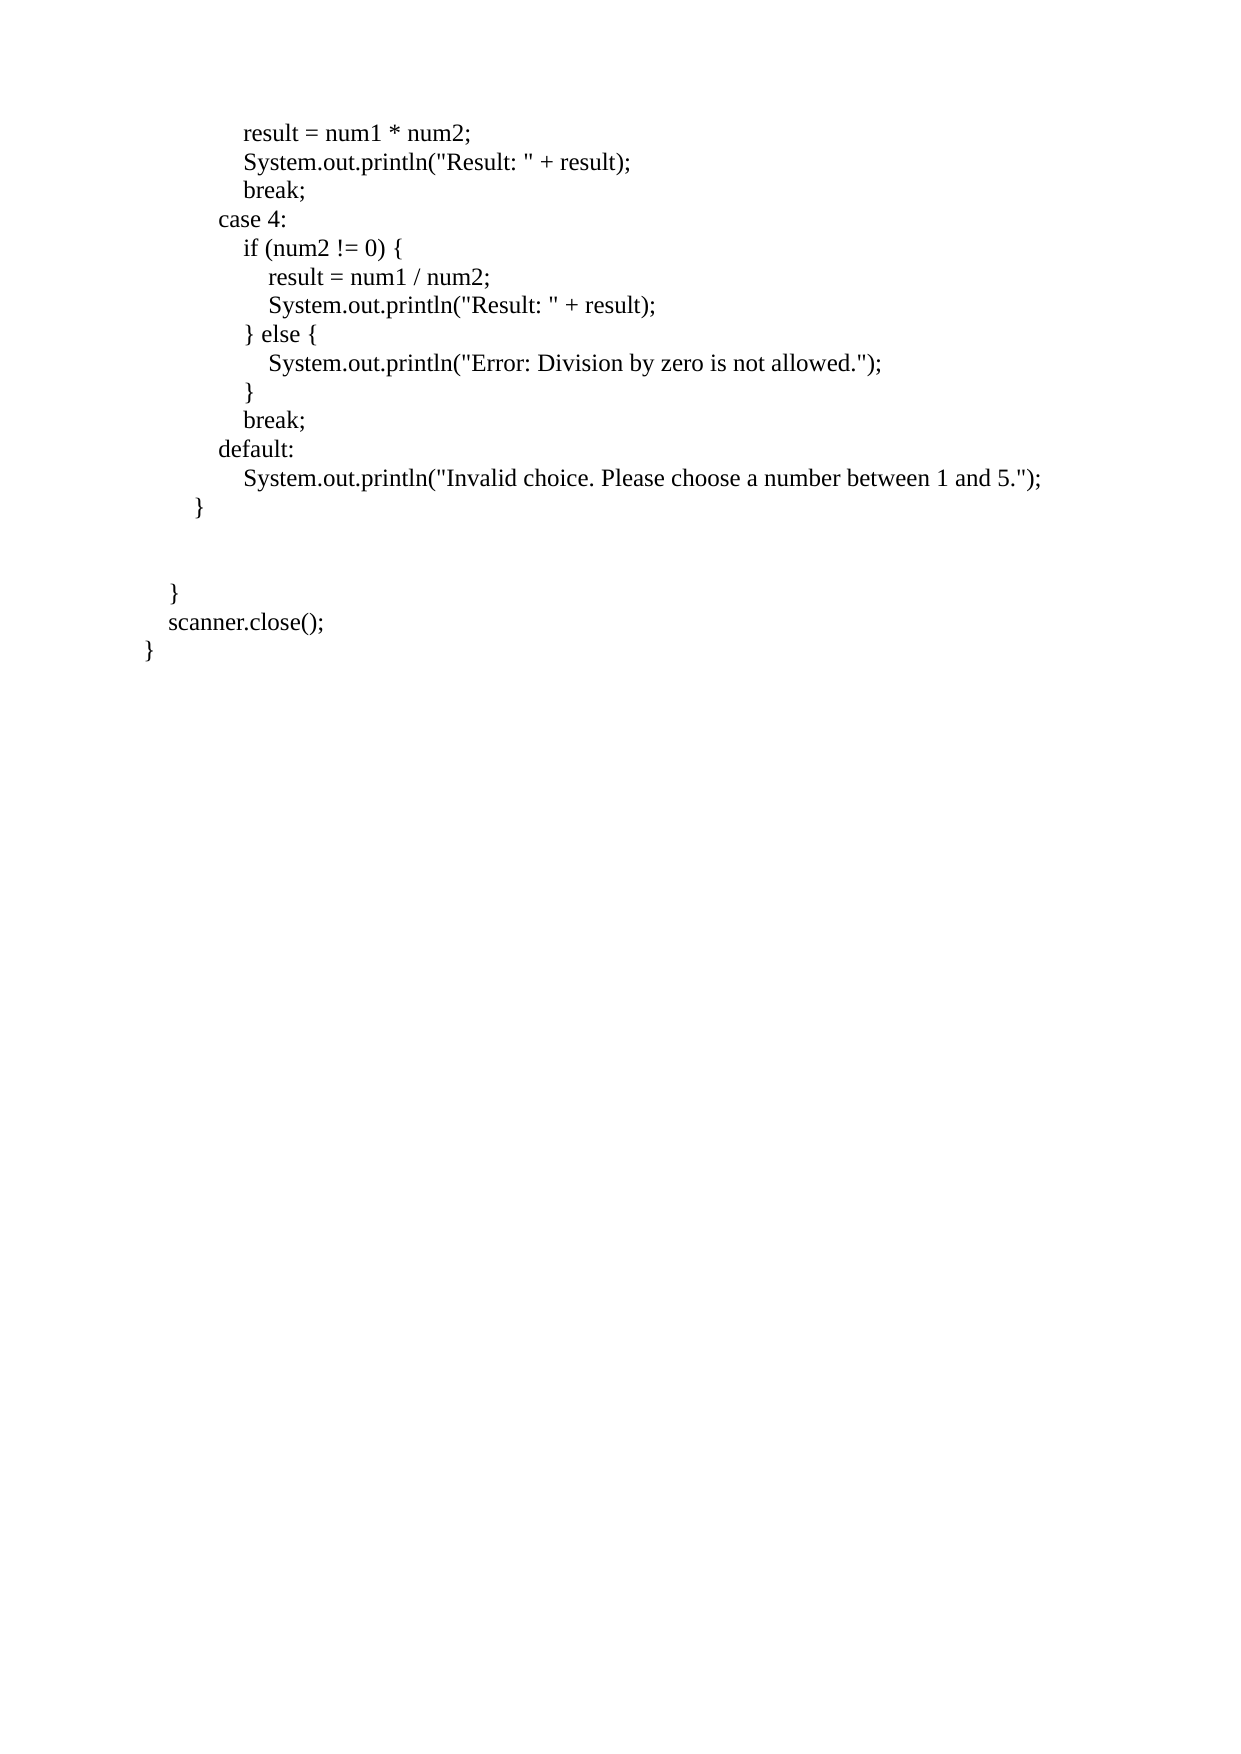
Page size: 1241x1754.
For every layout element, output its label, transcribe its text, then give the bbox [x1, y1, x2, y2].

text break; [118, 406, 1122, 434]
text } [118, 578, 1122, 607]
text } [118, 492, 1122, 521]
text default: [118, 434, 1122, 463]
text result = num1 / num2; [118, 262, 1122, 291]
text } [118, 636, 1122, 664]
text scanner.close(); [118, 607, 1122, 636]
text break; [118, 176, 1122, 204]
text case 4: [118, 204, 1122, 233]
text } else { [118, 319, 1122, 348]
text System.out.println("Error: Division by zero is not allowed."); [118, 348, 1122, 377]
text System.out.println("Invalid choice. Please choose a number between 1 and 5."); [118, 463, 1122, 492]
text if (num2 != 0) { [118, 233, 1122, 262]
text } [118, 377, 1122, 406]
text System.out.println("Result: " + result); [118, 291, 1122, 319]
text System.out.println("Result: " + result); [118, 147, 1122, 176]
text result = num1 * num2; [118, 118, 1122, 147]
